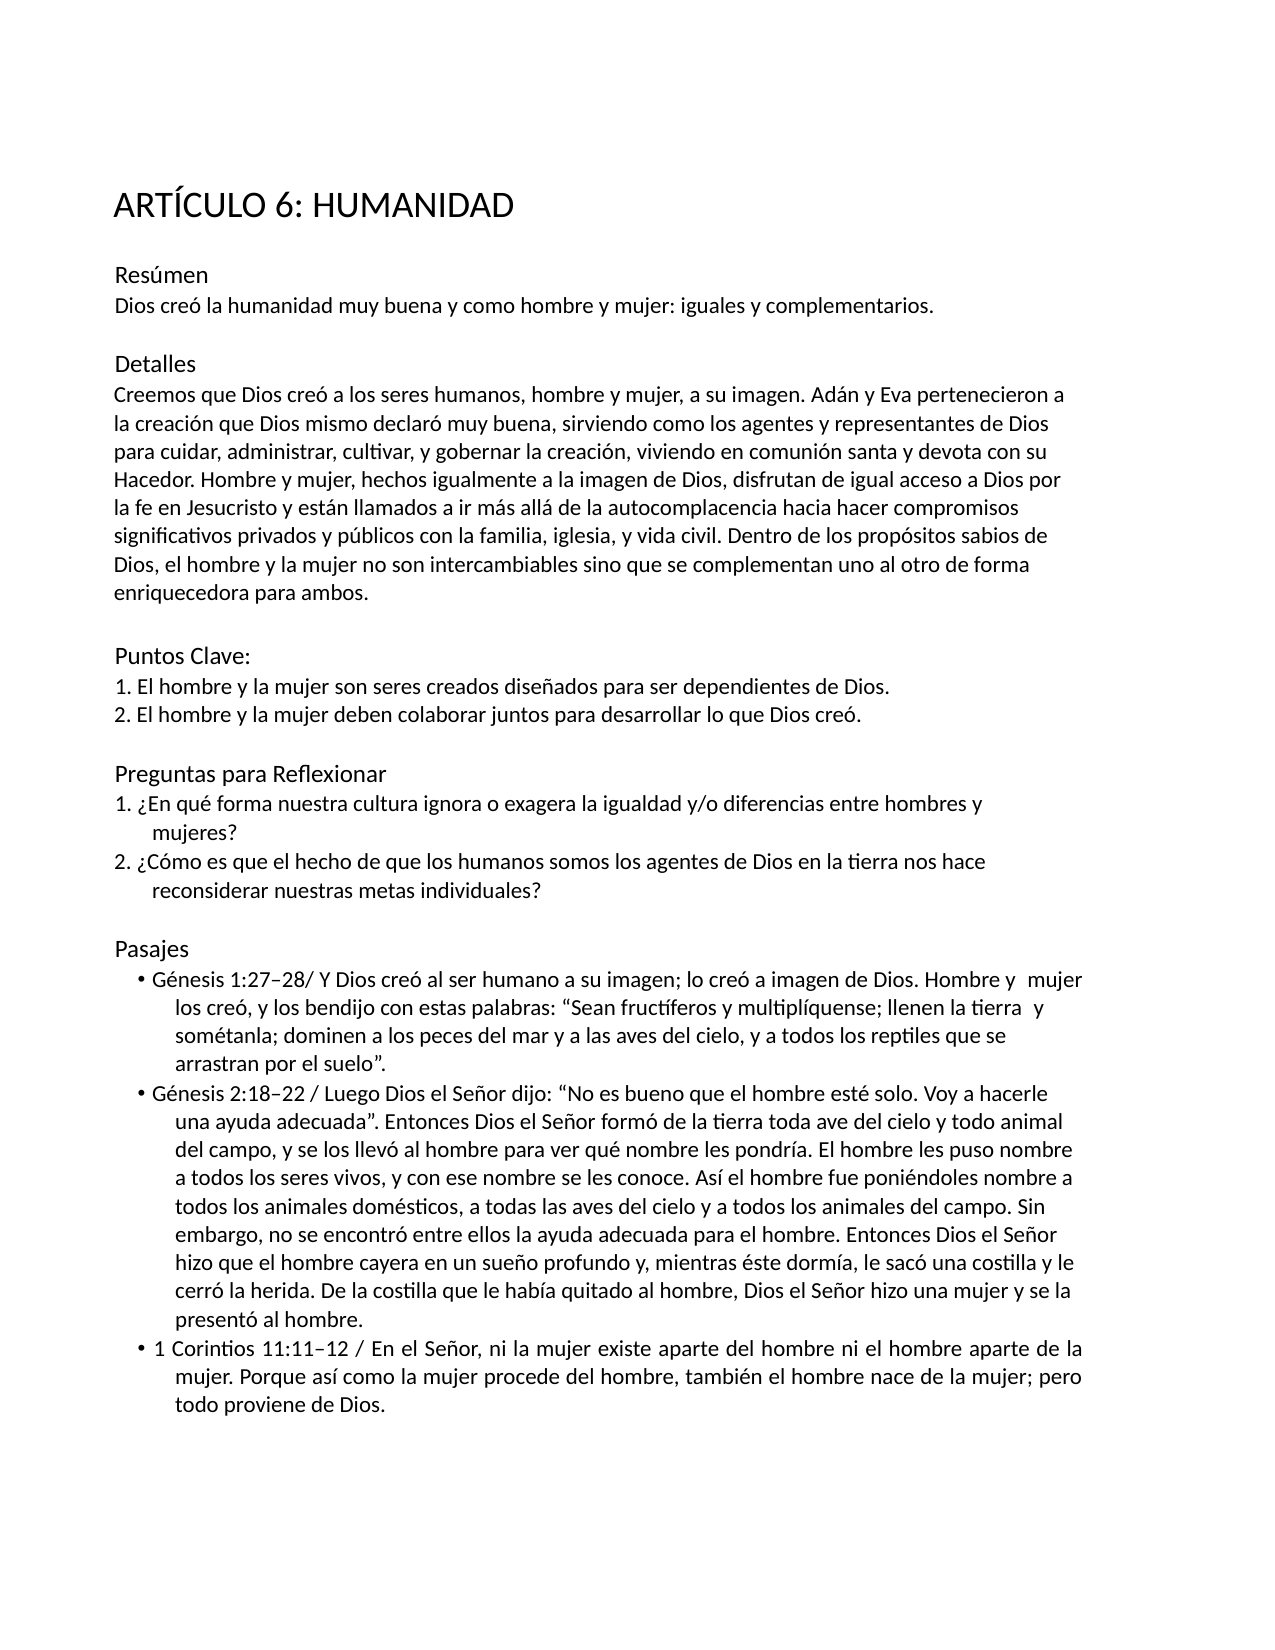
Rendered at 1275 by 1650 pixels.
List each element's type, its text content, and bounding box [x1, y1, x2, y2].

text Preguntas para Reflexionar [114, 758, 1163, 788]
text Puntos Clave: [114, 640, 1163, 671]
text • Génesis 2:18–22 / Luego Dios el Señor dijo: “No es bueno que el hombre esté solo. Voy a hacerle una ayuda adecuada”. Entonces Dios el Señor formó de la tierra toda ave del cielo y todo animal del campo, y se los llevó al hombre para ver qué nombre les pondría. El hombre les puso nombre a todos los seres vivos, y con ese nombre se les conoce. Así el hombre fue poniéndoles nombre a todos los animales domésticos, a todas las aves del cielo y a todos los animales del campo. Sin embargo, no se encontró entre ellos la ayuda adecuada para el hombre. Entonces Dios el Señor hizo que el hombre cayera en un sueño profundo y, mientras éste dormía, le sacó una costilla y le cerró la herida. De la costilla que le había quitado al hombre, Dios el Señor hizo una mujer y se la presentó al hombre. [137, 1078, 1086, 1333]
text • 1 Corintios 11:11–12 / En el Señor, ni la mujer existe aparte del hombre ni el hombre aparte de la mujer. Porque así como la mujer procede del hombre, también el hombre nace de la mujer; pero todo proviene de Dios. [137, 1333, 1084, 1418]
text Dios creó la humanidad muy buena y como hombre y mujer: iguales y complementarios. [114, 291, 1163, 319]
text 1. ¿En qué forma nuestra cultura ignora o exagera la igualdad y/o diferencias entre hombres y mujeres? [114, 789, 1007, 846]
text ARTÍCULO 6: HUMANIDAD [113, 181, 1163, 227]
text Creemos que Dios creó a los seres humanos, hombre y mujer, a su imagen. Adán y Eva pertenecieron a la creación que Dios mismo declaró muy buena, sirviendo como los agentes y representantes de Dios para cuidar, administrar, cultivar, y gobernar la creación, viviendo en comunión santa y devota con su Hacedor. Hombre y mujer, hechos igualmente a la imagen de Dios, disfrutan de igual acceso a Dios por la fe en Jesucristo y están llamados a ir más allá de la autocomplacencia hacia hacer compromisos significativos privados y públicos con la familia, iglesia, y vida civil. Dentro de los propósitos sabios de Dios, el hombre y la mujer no son intercambiables sino que se complementan uno al otro de forma enriquecedora para ambos. [113, 380, 1074, 606]
text Pasajes [114, 933, 1163, 963]
text Resúmen [114, 259, 1163, 290]
text 1. El hombre y la mujer son seres creados diseñados para ser dependientes de Dios. 2. El hombre y la mujer deben colaborar juntos para desarrollar lo que Dios creó. [114, 672, 910, 728]
text Detalles [114, 348, 1163, 379]
text 2. ¿Cómo es que el hecho de que los humanos somos los agentes de Dios en la tierra nos hace reconsiderar nuestras metas individuales? [114, 847, 1006, 904]
text • Génesis 1:27–28/ Y Dios creó al ser humano a su imagen; lo creó a imagen de Dios. Hombre y mujer los creó, y los bendijo con estas palabras: “Sean fructíferos y multiplíquense; llenen la tierra y sométanla; dominen a los peces del mar y a las aves del cielo, y a todos los reptiles que se arrastran por el suelo”. [137, 964, 1091, 1078]
